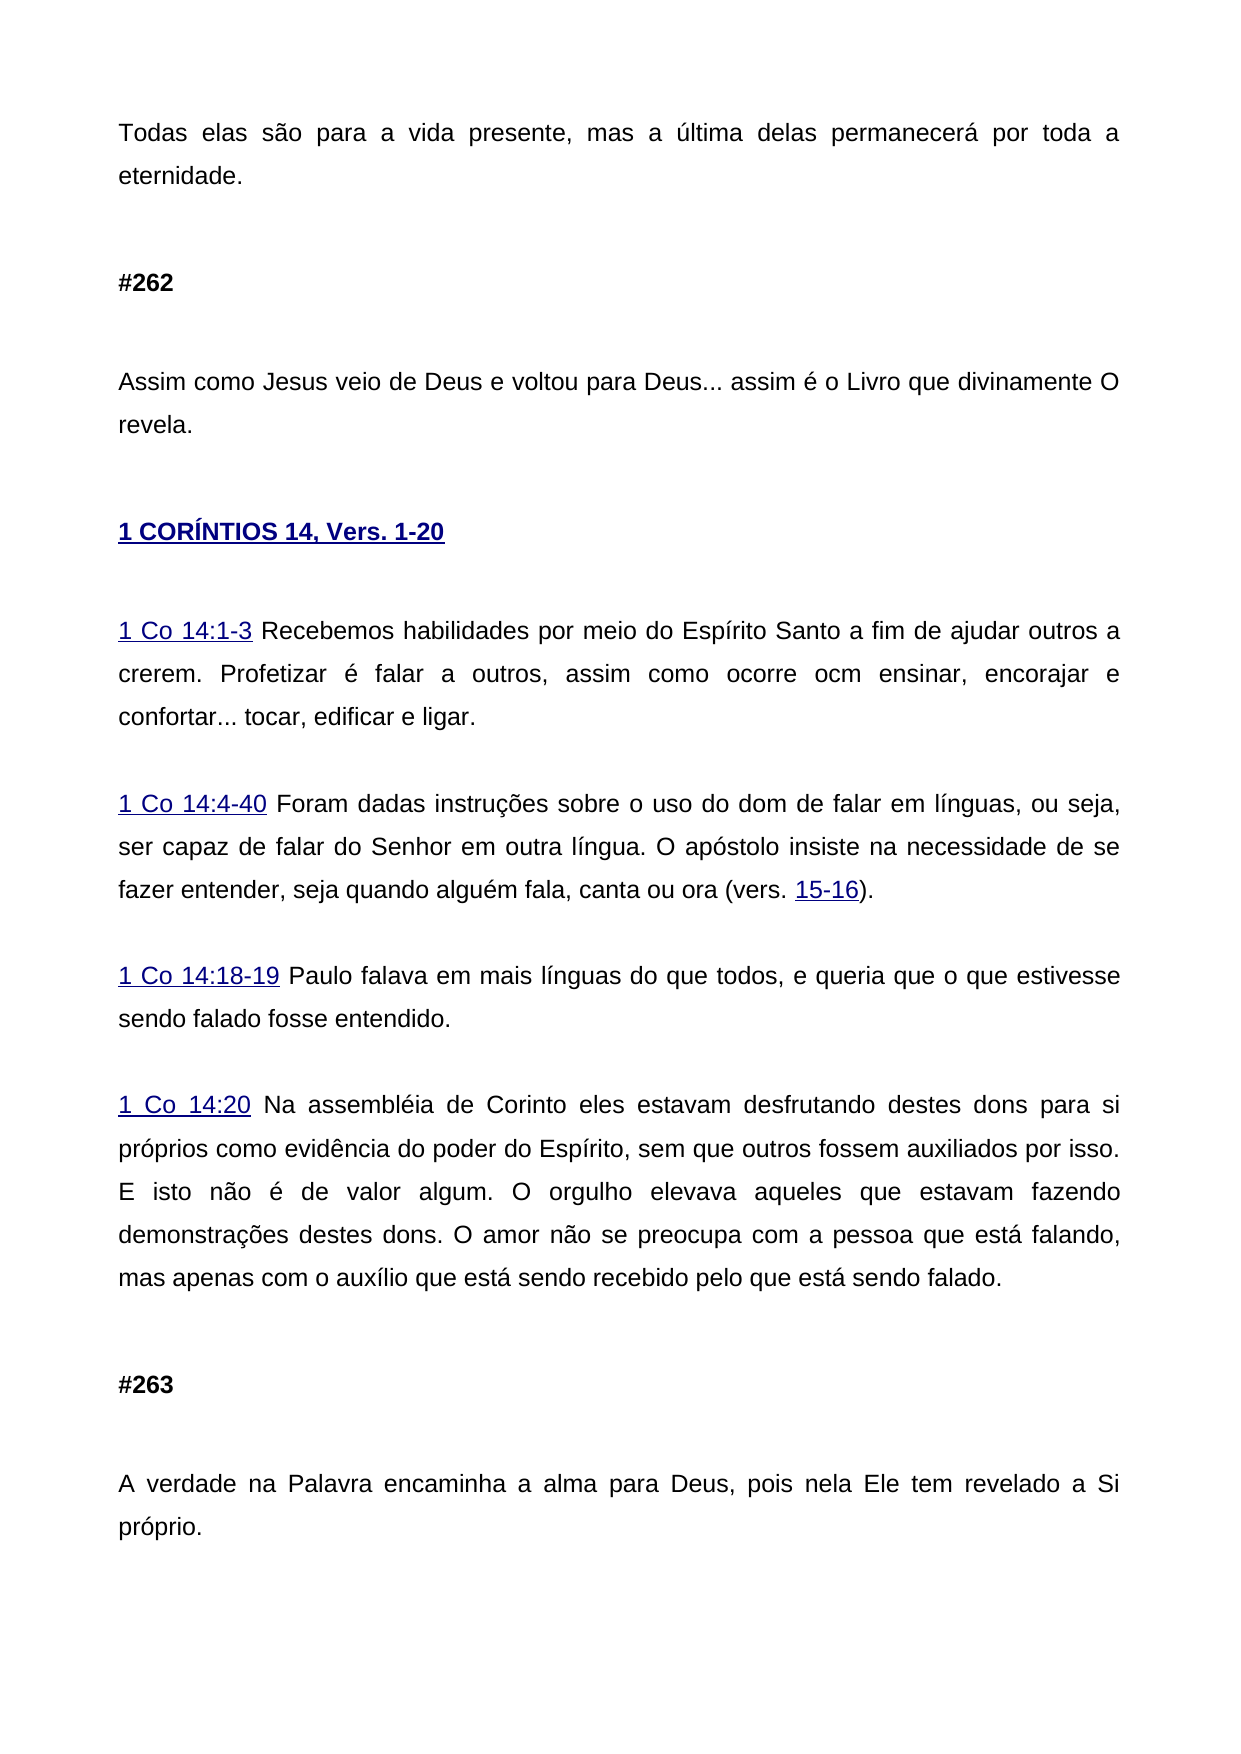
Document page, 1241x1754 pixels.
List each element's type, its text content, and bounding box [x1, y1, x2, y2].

text 1 Co 14:20 Na assembléia de Corinto eles estavam desfrutando destes dons para si próprios como evidência do poder do Espírito, sem que outros fossem auxiliados por isso. E isto não é de valor algum. O orgulho elevava aqueles que estavam fazendo demonstrações destes dons. O amor não se preocupa com a pessoa que está falando, mas apenas com o auxílio que está sendo recebido pelo que está sendo falado. [118, 1090, 1122, 1292]
subtitle 1 CORÍNTIOS 14, Vers. 1-20 [118, 517, 1122, 546]
subtitle #263 [118, 1370, 1122, 1399]
text 1 Co 14:18-19 Paulo falava em mais línguas do que todos, e queria que o que estivesse sendo falado fosse entendido. [118, 961, 1122, 1033]
subtitle #262 [118, 268, 1122, 297]
text Assim como Jesus veio de Deus e voltou para Deus... assim é o Livro que divinamente O revela. [118, 367, 1122, 439]
text 1 Co 14:1-3 Recebemos habilidades por meio do Espírito Santo a fim de ajudar outros a crerem. Profetizar é falar a outros, assim como ocorre ocm ensinar, encorajar e confortar... tocar, edificar e ligar. [118, 616, 1122, 731]
text Todas elas são para a vida presente, mas a última delas permanecerá por toda a eternidade. [118, 118, 1122, 190]
text 1 Co 14:4-40 Foram dadas instruções sobre o uso do dom de falar em línguas, ou seja, ser capaz de falar do Senhor em outra língua. O apóstolo insiste na necessidade de se fazer entender, seja quando alguém fala, canta ou ora (vers. 15-16). [118, 788, 1122, 903]
text A verdade na Palavra encaminha a alma para Deus, pois nela Ele tem revelado a Si próprio. [118, 1469, 1122, 1541]
